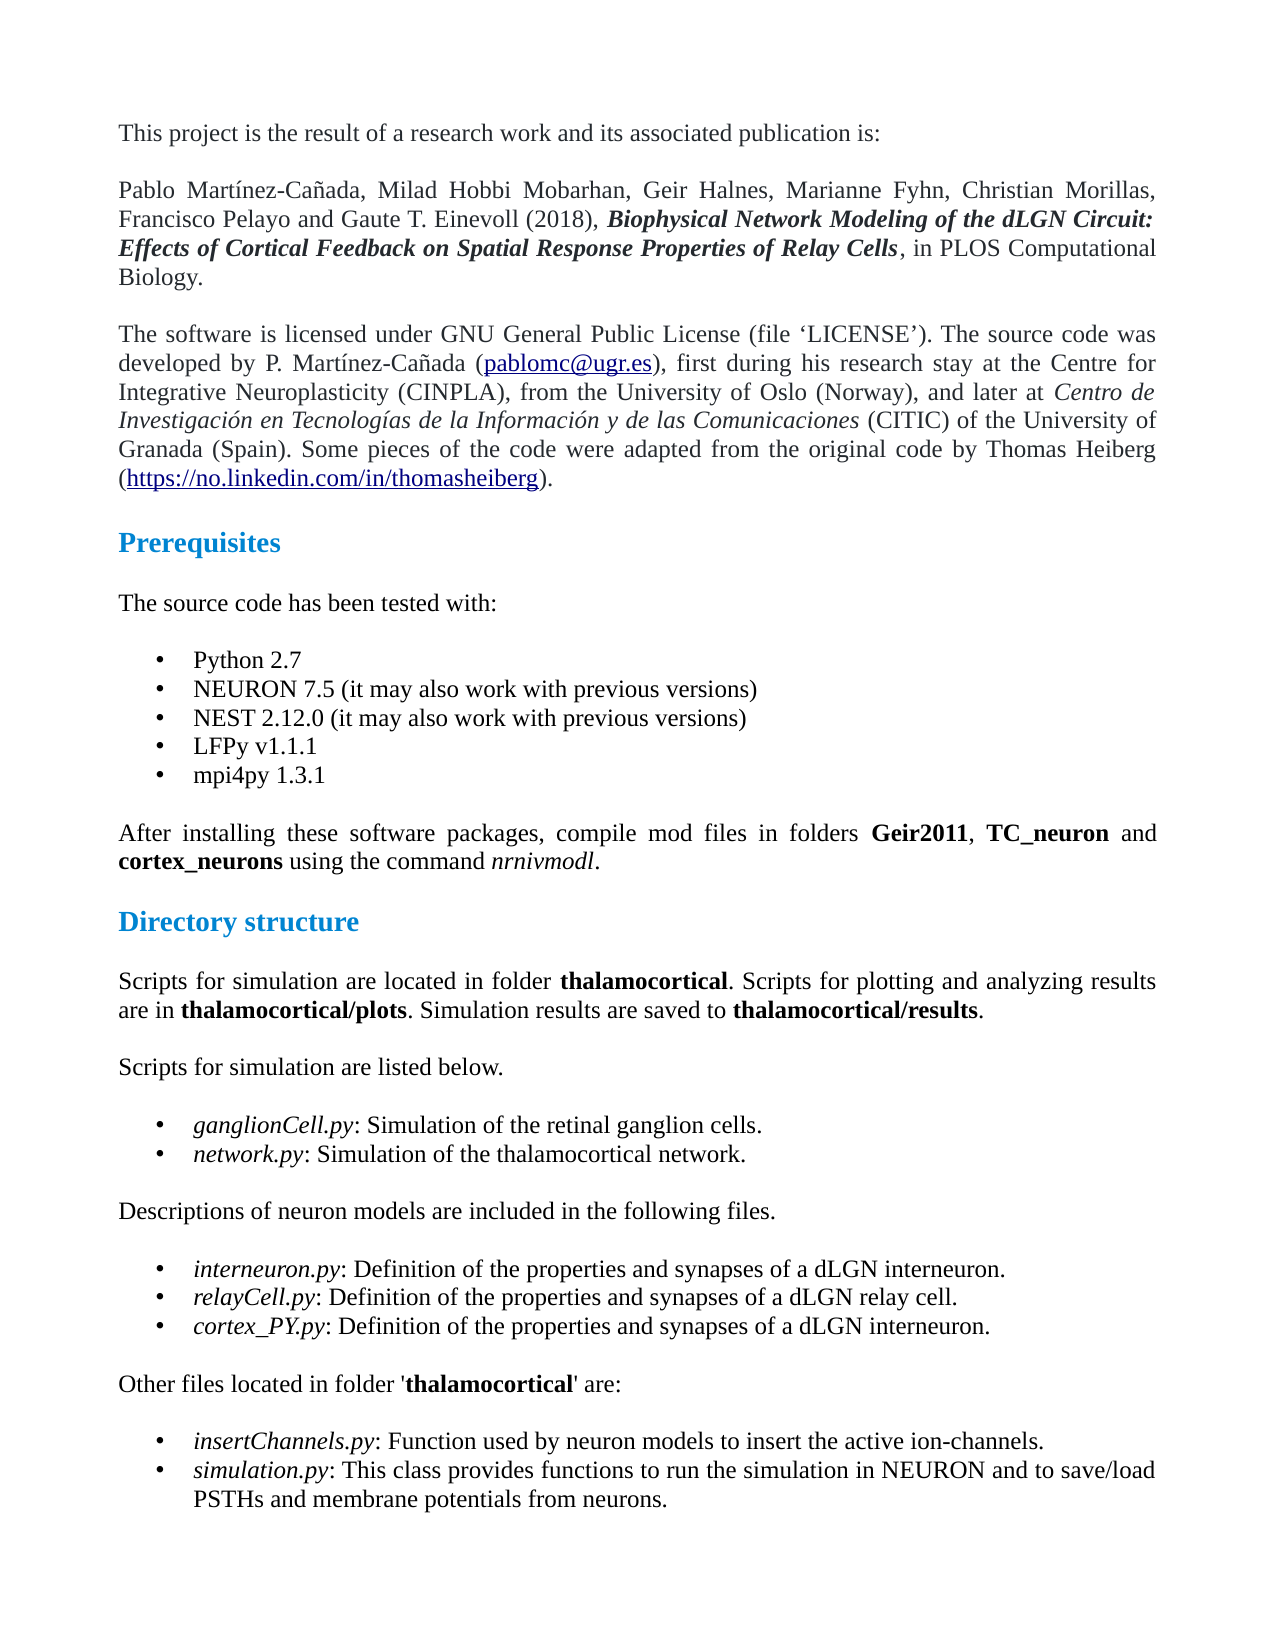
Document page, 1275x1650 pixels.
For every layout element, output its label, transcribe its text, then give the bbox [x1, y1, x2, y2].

list simulation.py: This class provides functions to run the simulation in NEURON and to save/load PSTHs and membrane potentials from neurons. [156, 1455, 1157, 1512]
list LFPy v1.1.1 [156, 731, 1157, 760]
text The software is licensed under GNU General Public License (file ‘LICENSE’). The source code was developed by P. Martínez-Cañada (pablomc@ugr.es), first during his research stay at the Centre for Integrative Neuroplasticity (CINPLA), from the University of Oslo (Norway), and later at Centro de Investigación en Tecnologías de la Información y de las Comunicaciones (CITIC) of the University of Granada (Spain). Some pieces of the code were adapted from the original code by Thomas Heiberg (https://no.linkedin.com/in/thomasheiberg). [118, 319, 1157, 492]
text Scripts for simulation are listed below. [118, 1052, 1157, 1081]
list mpi4py 1.3.1 [156, 760, 1157, 789]
list NEST 2.12.0 (it may also work with previous versions) [156, 703, 1157, 731]
text Directory structure [118, 904, 1157, 937]
list insertChannels.py: Function used by neuron models to insert the active ion-channels. [156, 1426, 1157, 1455]
list Python 2.7 [156, 645, 1157, 674]
list network.py: Simulation of the thalamocortical network. [156, 1139, 1157, 1167]
text Descriptions of neuron models are included in the following files. [118, 1196, 1157, 1225]
text The source code has been tested with: [118, 588, 1157, 616]
list interneuron.py: Definition of the properties and synapses of a dLGN interneuron. [156, 1254, 1157, 1282]
text This project is the result of a research work and its associated publication is: [118, 118, 1157, 147]
text Other files located in folder 'thalamocortical' are: [118, 1369, 1157, 1397]
text Scripts for simulation are located in folder thalamocortical. Scripts for plotting and analyzing results are in thalamocortical/plots. Simulation results are saved to thalamocortical/results. [118, 966, 1157, 1024]
list relayCell.py: Definition of the properties and synapses of a dLGN relay cell. [156, 1282, 1157, 1311]
list cortex_PY.py: Definition of the properties and synapses of a dLGN interneuron. [156, 1311, 1157, 1340]
list ganglionCell.py: Simulation of the retinal ganglion cells. [156, 1110, 1157, 1139]
text Pablo Martínez-Cañada, Milad Hobbi Mobarhan, Geir Halnes, Marianne Fyhn, Christian Morillas, Francisco Pelayo and Gaute T. Einevoll (2018), Biophysical Network Modeling of the dLGN Circuit: Effects of Cortical Feedback on Spatial Response Properties of Relay Cells, in PLOS Computational Biology. [118, 176, 1157, 291]
text Prerequisites [118, 525, 1157, 559]
text After installing these software packages, compile mod files in folders Geir2011, TC_neuron and cortex_neurons using the command nrnivmodl. [118, 818, 1157, 875]
list NEURON 7.5 (it may also work with previous versions) [156, 674, 1157, 703]
